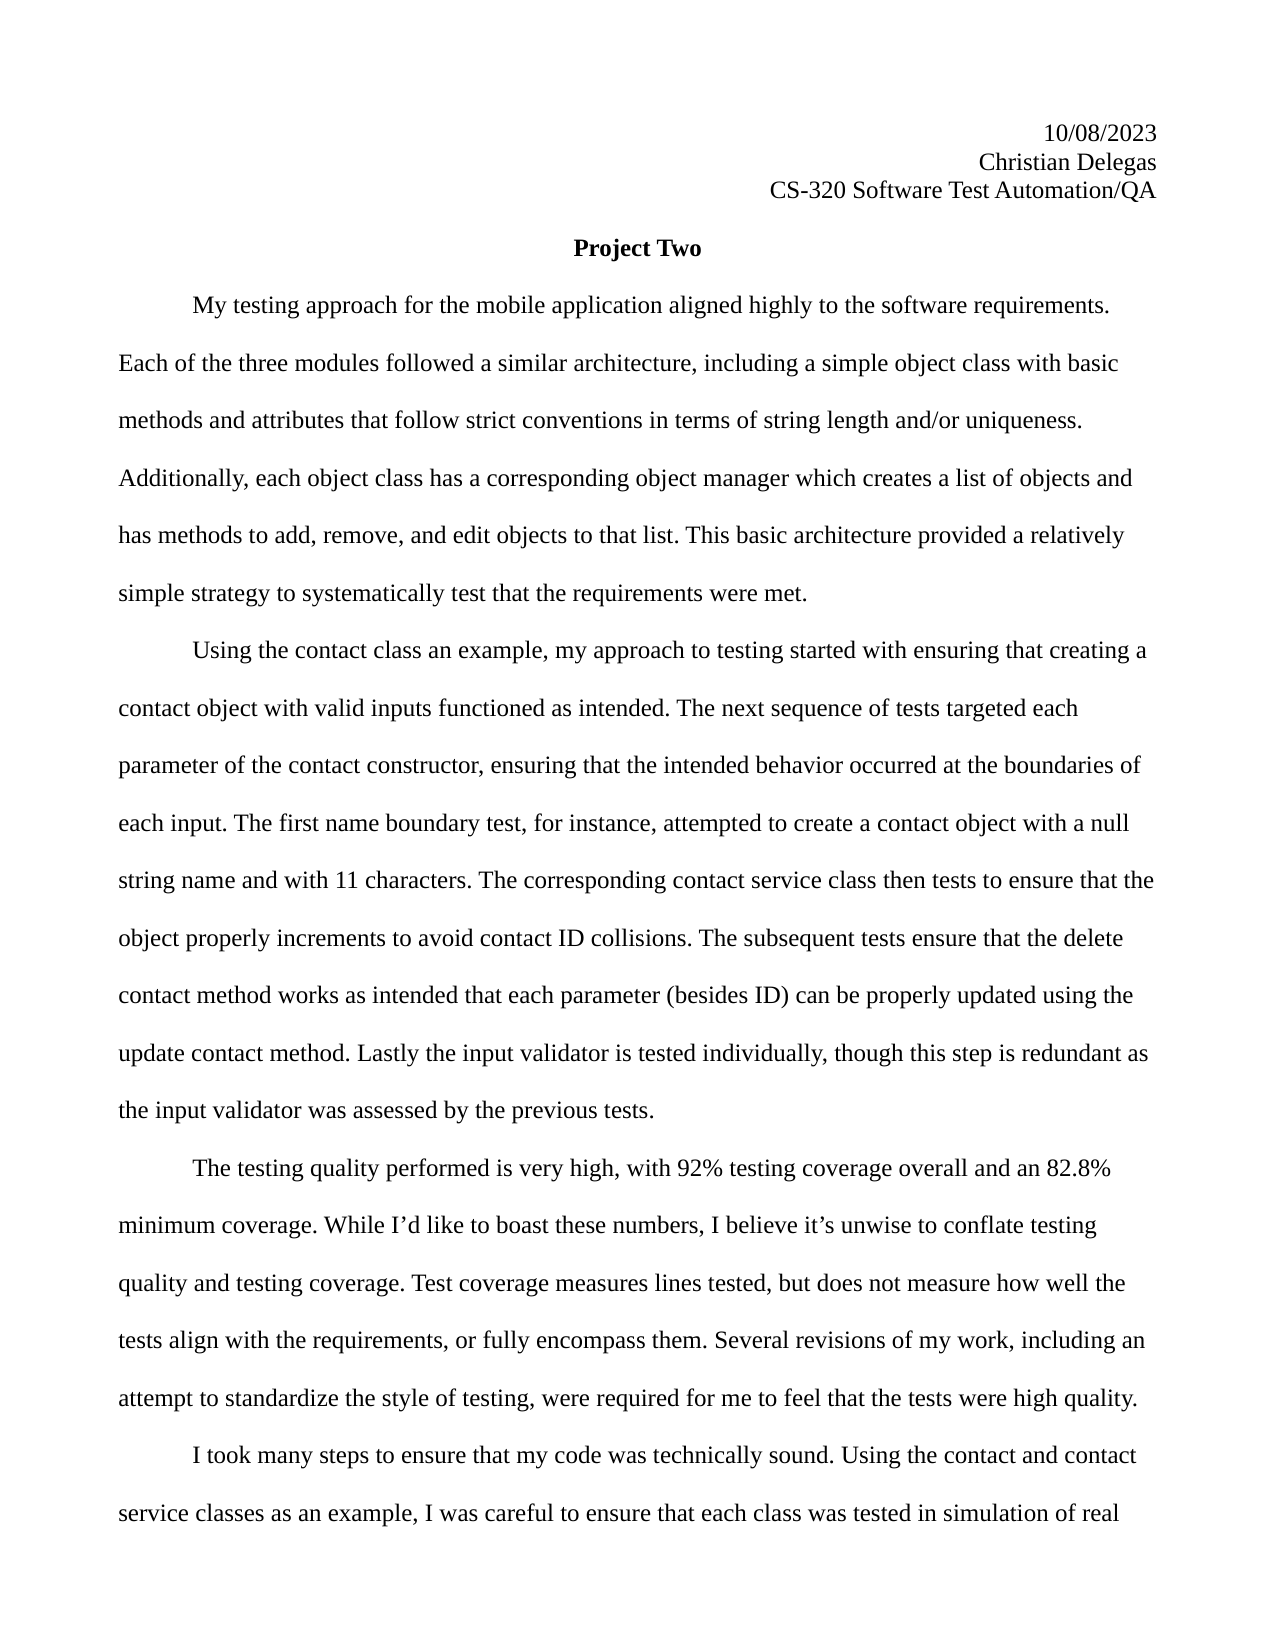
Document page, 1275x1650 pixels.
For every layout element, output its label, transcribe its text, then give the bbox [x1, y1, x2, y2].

text 10/08/2023 [118, 118, 1157, 147]
text I took many steps to ensure that my code was technically sound. Using the contact and contact service classes as an example, I was careful to ensure that each class was tested in simulation of real [118, 1441, 1157, 1527]
text The testing quality performed is very high, with 92% testing coverage overall and an 82.8% minimum coverage. While I’d like to boast these numbers, I believe it’s unwise to conflate testing quality and testing coverage. Test coverage measures lines tested, but does not measure how well the tests align with the requirements, or fully encompass them. Several revisions of my work, including an attempt to standardize the style of testing, were required for me to feel that the tests were high quality. [118, 1153, 1157, 1412]
text Using the contact class an example, my approach to testing started with ensuring that creating a contact object with valid inputs functioned as intended. The next sequence of tests targeted each parameter of the contact constructor, ensuring that the intended behavior occurred at the boundaries of each input. The first name boundary test, for instance, attempted to create a contact object with a null string name and with 11 characters. The corresponding contact service class then tests to ensure that the object properly increments to avoid contact ID collisions. The subsequent tests ensure that the delete contact method works as intended that each parameter (besides ID) can be properly updated using the update contact method. Lastly the input validator is tested individually, though this step is redundant as the input validator was assessed by the previous tests. [118, 636, 1157, 1124]
text Christian Delegas [118, 147, 1157, 176]
text My testing approach for the mobile application aligned highly to the software requirements. Each of the three modules followed a similar architecture, including a simple object class with basic methods and attributes that follow strict conventions in terms of string length and/or uniqueness. Additionally, each object class has a corresponding object manager which creates a list of objects and has methods to add, remove, and edit objects to that list. This basic architecture provided a relatively simple strategy to systematically test that the requirements were met. [118, 291, 1157, 607]
text Project Two [118, 233, 1157, 262]
text CS-320 Software Test Automation/QA [118, 176, 1157, 204]
